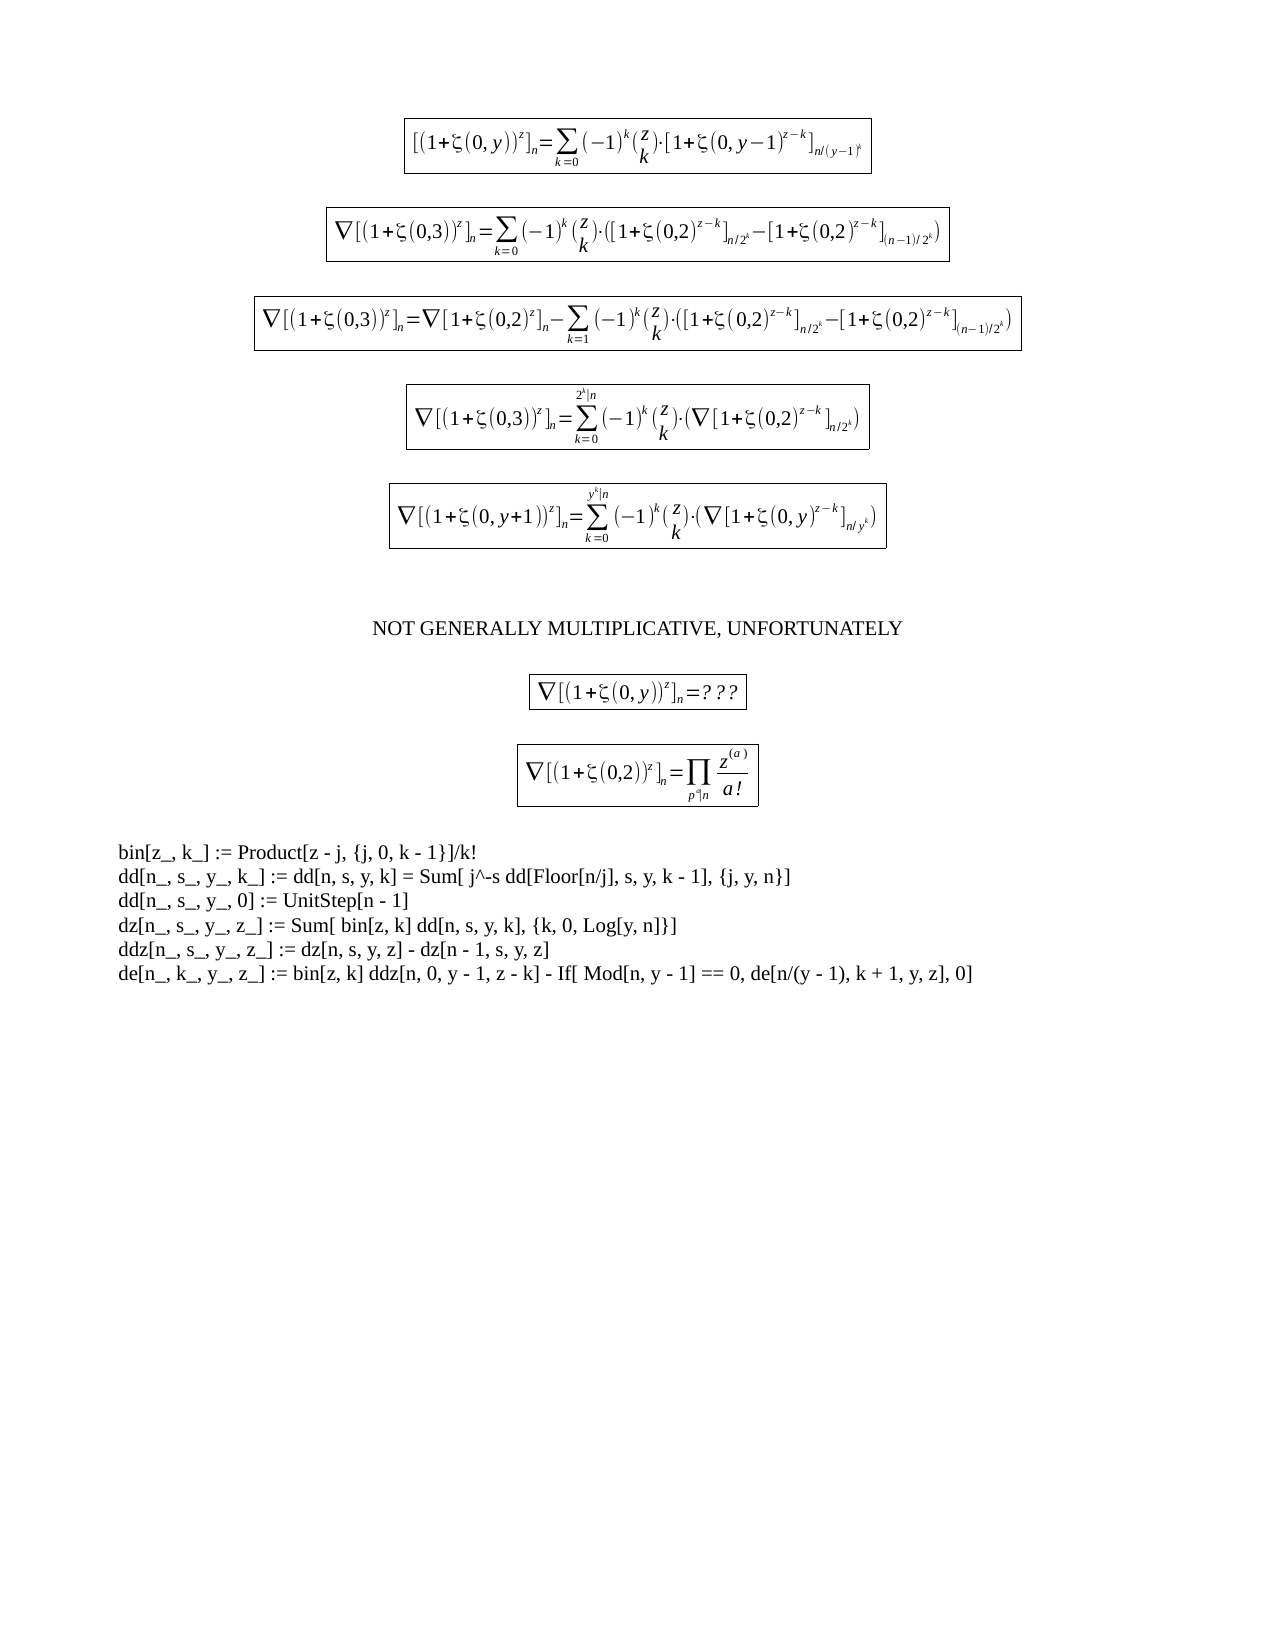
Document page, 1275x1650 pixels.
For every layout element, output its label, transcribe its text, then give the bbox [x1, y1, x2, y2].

text dd[n_, s_, y_, k_] := dd[n, s, y, k] = Sum[ j^-s dd[Floor[n/j], s, y, k - 1], {j, y, n}] [118, 864, 1157, 888]
text bin[z_, k_] := Product[z - j, {j, 0, k - 1}]/k! [118, 840, 1157, 864]
text NOT GENERALLY MULTIPLICATIVE, UNFORTUNATELY [118, 616, 1157, 640]
text dz[n_, s_, y_, z_] := Sum[ bin[z, k] dd[n, s, y, k], {k, 0, Log[y, n]}] [118, 912, 1157, 937]
text dd[n_, s_, y_, 0] := UnitStep[n - 1] [118, 888, 1157, 912]
text ddz[n_, s_, y_, z_] := dz[n, s, y, z] - dz[n - 1, s, y, z] [118, 937, 1157, 961]
text de[n_, k_, y_, z_] := bin[z, k] ddz[n, 0, y - 1, z - k] - If[ Mod[n, y - 1] == 0, de[n/(y - 1), k + 1, y, z], 0] [118, 961, 1157, 985]
